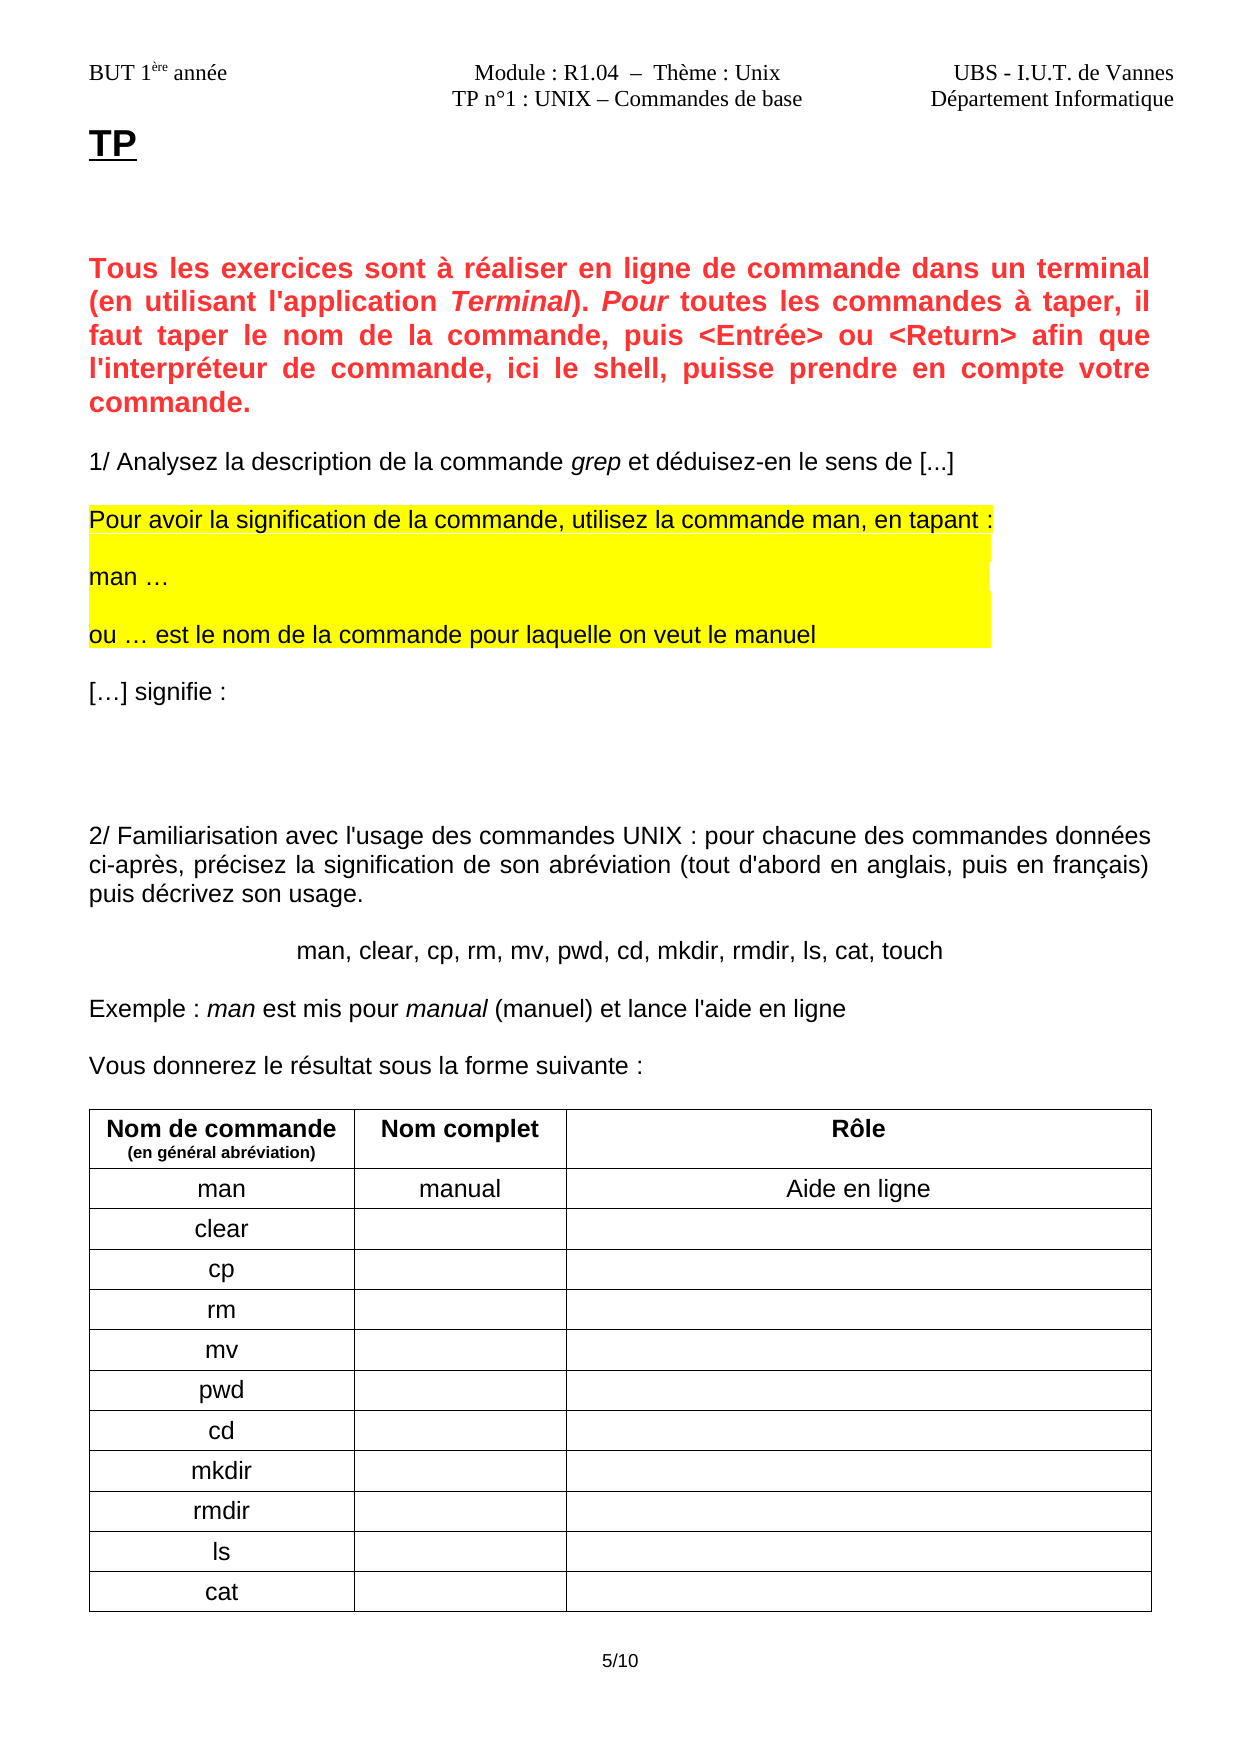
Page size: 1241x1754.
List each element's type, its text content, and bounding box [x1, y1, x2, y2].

table_cell cat [90, 1572, 354, 1611]
table_cell [355, 1250, 566, 1289]
table_cell [355, 1572, 566, 1611]
table_cell [567, 1371, 1151, 1410]
table_cell ls [90, 1532, 354, 1571]
table_cell [355, 1290, 566, 1329]
table_cell rm [90, 1290, 354, 1329]
table_cell [355, 1371, 566, 1410]
table_cell mv [90, 1330, 354, 1369]
table_cell mkdir [90, 1451, 354, 1491]
table_cell manual [355, 1169, 566, 1208]
table_cell [567, 1209, 1151, 1249]
table_cell rmdir [90, 1492, 354, 1531]
table_header Rôle [567, 1110, 1151, 1168]
table_cell pwd [90, 1371, 354, 1410]
table_cell [355, 1411, 566, 1450]
table_cell man [90, 1169, 354, 1208]
table_cell [567, 1330, 1151, 1369]
text TP [89, 121, 1151, 164]
table_cell [355, 1330, 566, 1369]
text 2/ Familiarisation avec l'usage des commandes UNIX : pour chacune des commandes données ci-après, précisez la signification de son abréviation (tout d'abord en anglais, puis en français) puis décrivez son usage. [89, 821, 1151, 907]
text Vous donnerez le résultat sous la forme suivante : [89, 1051, 1151, 1080]
text Exemple : man est mis pour manual (manuel) et lance l'aide en ligne [89, 993, 1151, 1022]
table_cell [355, 1451, 566, 1491]
table_cell [567, 1411, 1151, 1450]
table_cell [567, 1451, 1151, 1491]
text Tous les exercices sont à réaliser en ligne de commande dans un terminal (en utilisant l'application Terminal). Pour toutes les commandes à taper, il faut taper le nom de la commande, puis <Entrée> ou <Return> afin que l'interpréteur de commande, ici le shell, puisse prendre en compte votre commande. [89, 251, 1151, 418]
text man … [89, 562, 1151, 591]
table_cell [355, 1209, 566, 1249]
text man, clear, cp, rm, mv, pwd, cd, mkdir, rmdir, ls, cat, touch [89, 936, 1151, 965]
table_cell cp [90, 1250, 354, 1289]
table_header Nom de commande (en général abréviation) [90, 1110, 354, 1168]
table_cell [567, 1572, 1151, 1611]
text ou … est le nom de la commande pour laquelle on veut le manuel [89, 620, 1151, 648]
table_cell [355, 1492, 566, 1531]
table_cell cd [90, 1411, 354, 1450]
table_cell [567, 1250, 1151, 1289]
table_cell [567, 1290, 1151, 1329]
table_cell Aide en ligne [567, 1169, 1151, 1208]
table_header Nom complet [355, 1110, 566, 1168]
table_cell [567, 1532, 1151, 1571]
table_cell [355, 1532, 566, 1571]
text 1/ Analysez la description de la commande grep et déduisez-en le sens de [...] [89, 447, 1151, 476]
text Pour avoir la signification de la commande, utilisez la commande man, en tapant : [89, 505, 1151, 533]
text […] signifie : [89, 677, 1151, 706]
table_cell clear [90, 1209, 354, 1249]
table_cell [567, 1492, 1151, 1531]
